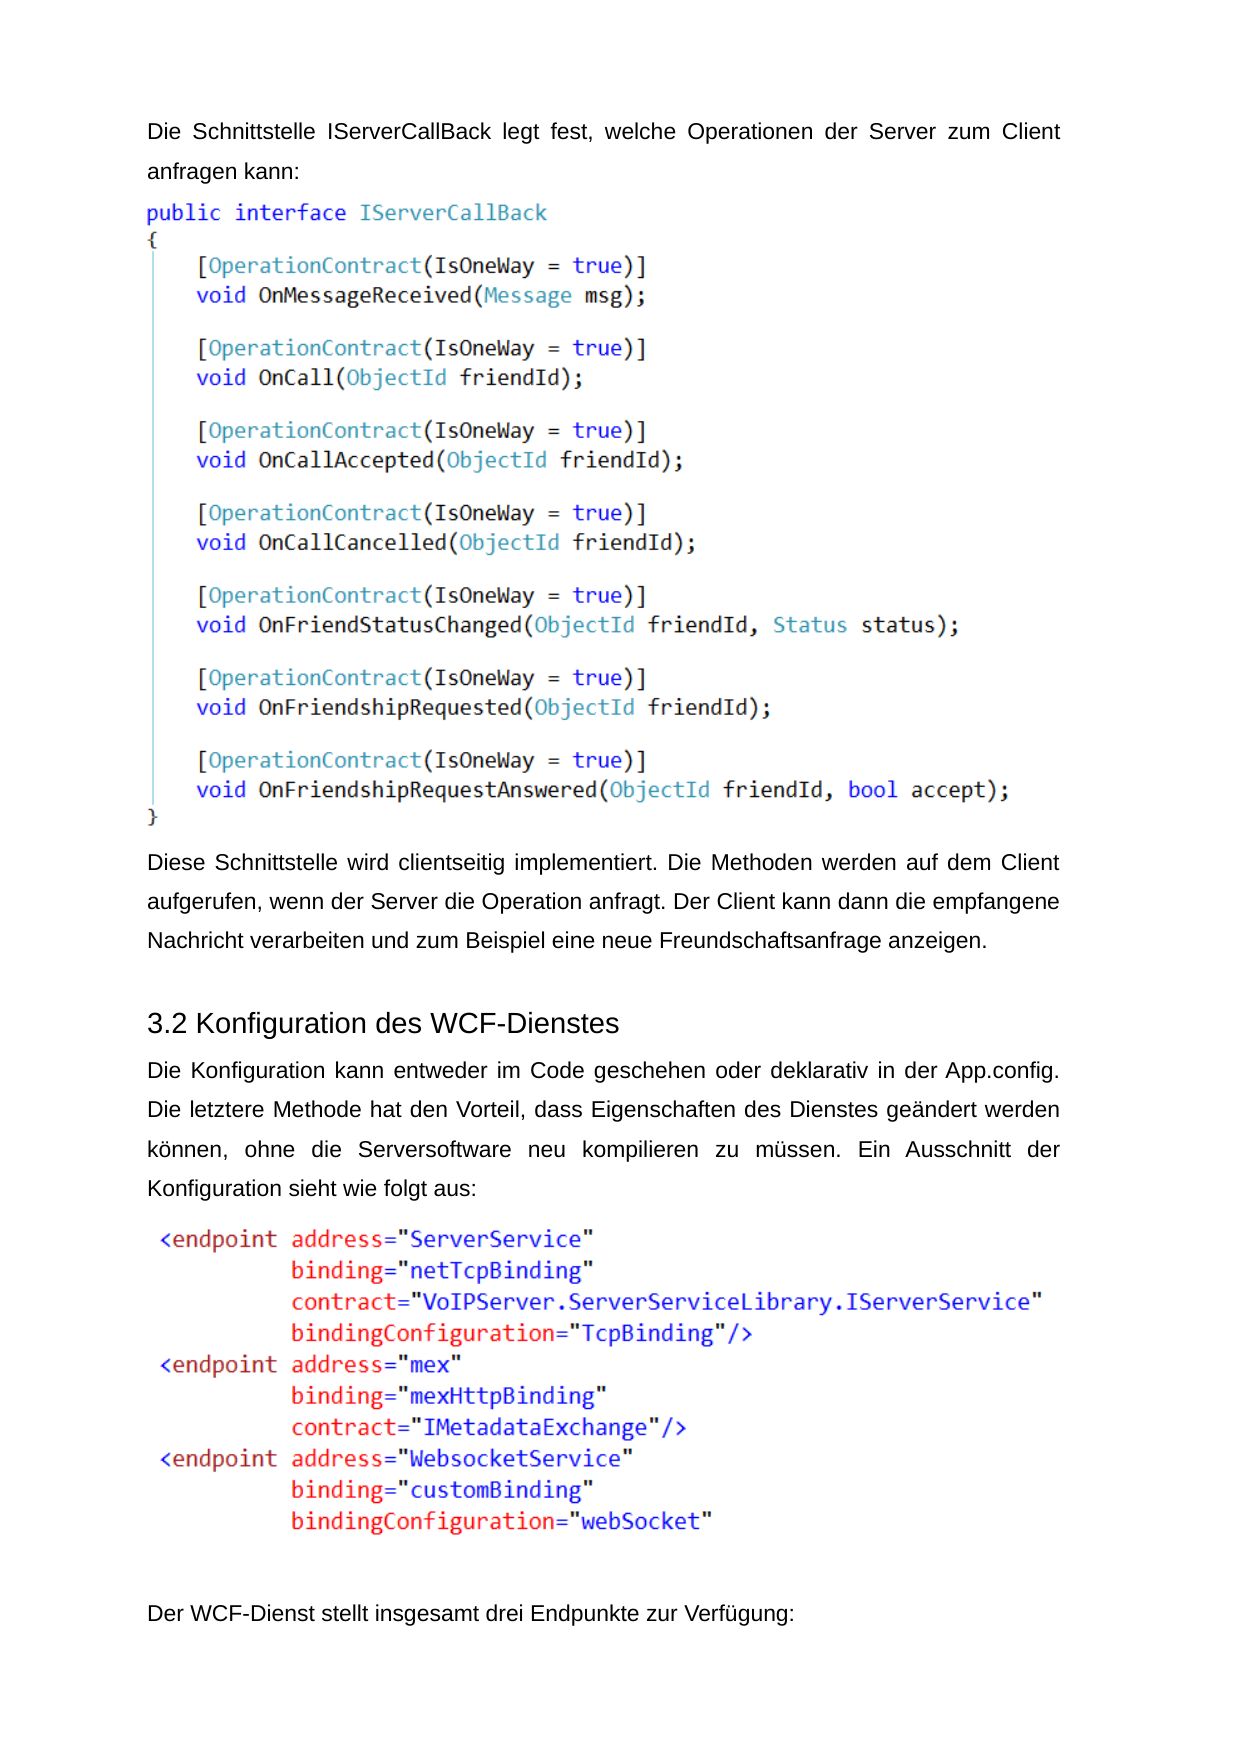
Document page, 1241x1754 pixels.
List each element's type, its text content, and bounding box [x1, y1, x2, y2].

text Die Konfiguration kann entweder im Code geschehen oder deklarativ in der App.config. Die letztere Methode hat den Vorteil, dass Eigenschaften des Dienstes geändert werden können, ohne die Serversoftware neu kompilieren zu müssen. Ein Ausschnitt der Konfiguration sieht wie folgt aus: [147, 1057, 1061, 1202]
text Diese Schnittstelle wird clientseitig implementiert. Die Methoden werden auf dem Client aufgerufen, wenn der Server die Operation anfragt. Der Client kann dann die empfangene Nachricht verarbeiten und zum Beispiel eine neue Freundschaftsanfrage anzeigen. [147, 197, 1061, 954]
text Die Schnittstelle IServerCallBack legt fest, welche Operationen der Server zum Client anfragen kann: [147, 118, 1061, 184]
text Der WCF-Dienst stellt insgesamt drei Endpunkte zur Verfügung: [147, 1599, 1061, 1626]
picture [140, 201, 1050, 836]
picture [146, 1224, 1049, 1547]
text 3.2 Konfiguration des WCF-Dienstes [147, 1006, 1061, 1040]
